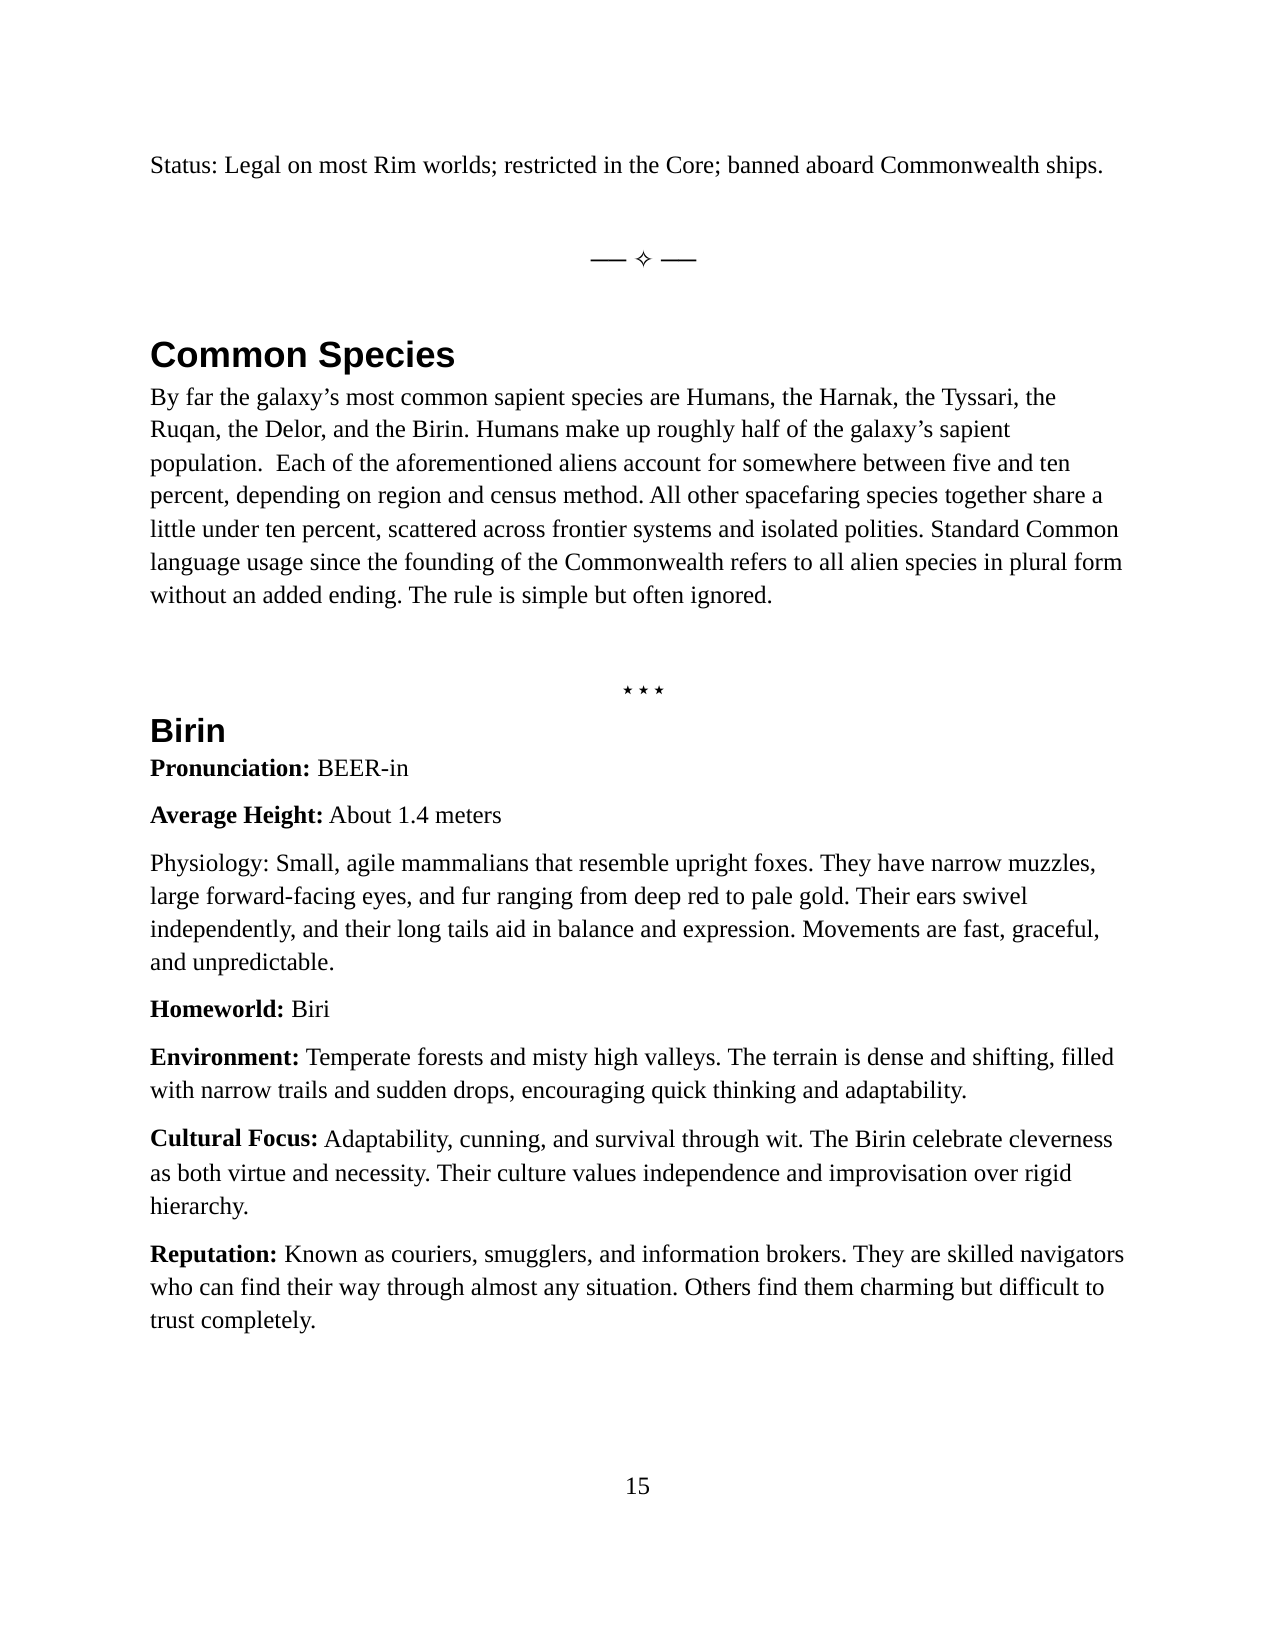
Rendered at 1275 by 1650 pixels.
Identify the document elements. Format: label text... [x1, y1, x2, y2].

text Status: Legal on most Rim worlds; restricted in the Core; banned aboard Commonwealth ships. [150, 150, 1125, 179]
text Environment [150, 1042, 291, 1071]
text Average Height: [150, 800, 324, 829]
text Known as couriers, smugglers, and information brokers. They are skilled navigators who can find their way through almost any situation. Others find them charming but difficult to trust completely. [150, 1239, 1125, 1334]
text Cultural Focus: [150, 1123, 319, 1151]
text ── ✧ ── [162, 245, 1125, 274]
text ⋆⋆⋆ [162, 675, 1125, 704]
text By far the galaxy’s most common sapient species are Humans, the Harnak, the Tyssari, the Ruqan, the Delor, and the Birin. Humans make up roughly half of the galaxy’s sapient population. Each of the aforementioned aliens account for somewhere between five and ten percent, depending on region and census method. All other spacefaring species together share a little under ten percent, scattered across frontier systems and isolated polities. Standard Common language usage since the founding of the Commonwealth refers to all alien species in plural form without an added ending. The rule is simple but often ignored. [150, 382, 1125, 608]
text Homeworld: [150, 994, 291, 1023]
text About 1.4 meters [324, 800, 1125, 829]
text Reputation: [150, 1239, 278, 1268]
text Pronunciation: [150, 753, 311, 781]
subtitle Common Species [150, 333, 1125, 376]
text BEER-in [311, 753, 1125, 781]
text Biri [291, 994, 1125, 1023]
text Physiology: Small, agile mammalians that resemble upright foxes. They have narrow muzzles, large forward-facing eyes, and fur ranging from deep red to pale gold. Their ears swivel independently, and their long tails aid in balance and expression. Movements are fast, graceful, and unpredictable. [150, 848, 1125, 976]
text Adaptability, cunning, and survival through wit. The Birin celebrate cleverness as both virtue and necessity. Their culture values independence and improvisation over rigid hierarchy. [150, 1123, 1125, 1220]
text Temperate forests and misty high valleys. The terrain is dense and shifting, filled with narrow trails and sudden drops, encouraging quick thinking and adaptability. [150, 1042, 1125, 1104]
subtitle Birin [150, 711, 1125, 749]
text : [291, 1042, 300, 1071]
